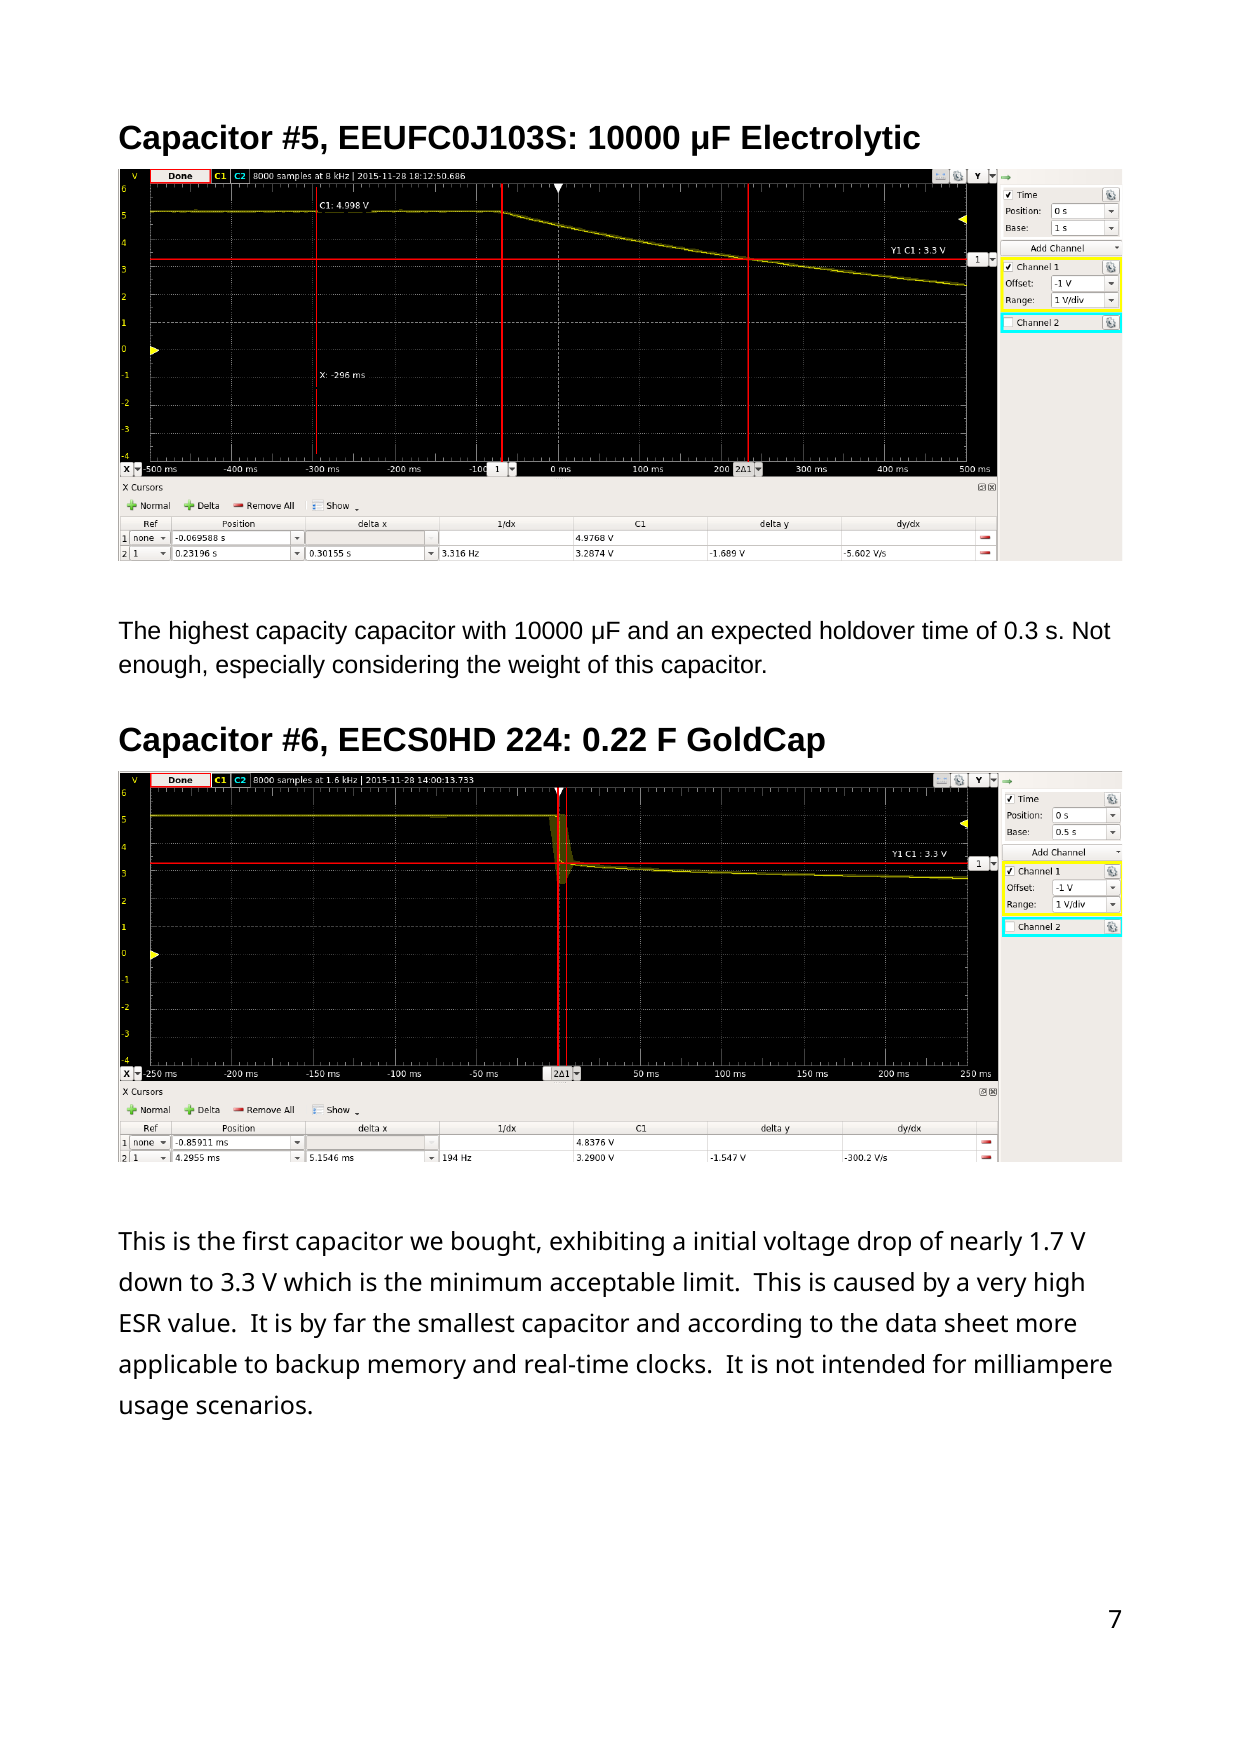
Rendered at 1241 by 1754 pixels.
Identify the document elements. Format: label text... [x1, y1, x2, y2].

picture [118, 771, 1123, 1162]
subtitle Capacitor #5, EEUFC0J103S: 10000 μF Electrolytic [118, 118, 1122, 157]
picture [118, 169, 1123, 561]
text This is the first capacitor we bought, exhibiting a initial voltage drop of nearly 1.7 V down to 3.3 V which is the minimum acceptable limit. This is caused by a very high ESR value. It is by far the smallest capacitor and according to the data sheet more applicable to backup memory and real-time clocks. It is not intended for milliampere usage scenarios. [118, 1224, 1122, 1421]
text The highest capacity capacitor with 10000 μF and an expected holdover time of 0.3 s. Not enough, especially considering the weight of this capacitor. [118, 616, 1122, 679]
subtitle Capacitor #6, EECS0HD 224: 0.22 F GoldCap [118, 720, 1122, 759]
